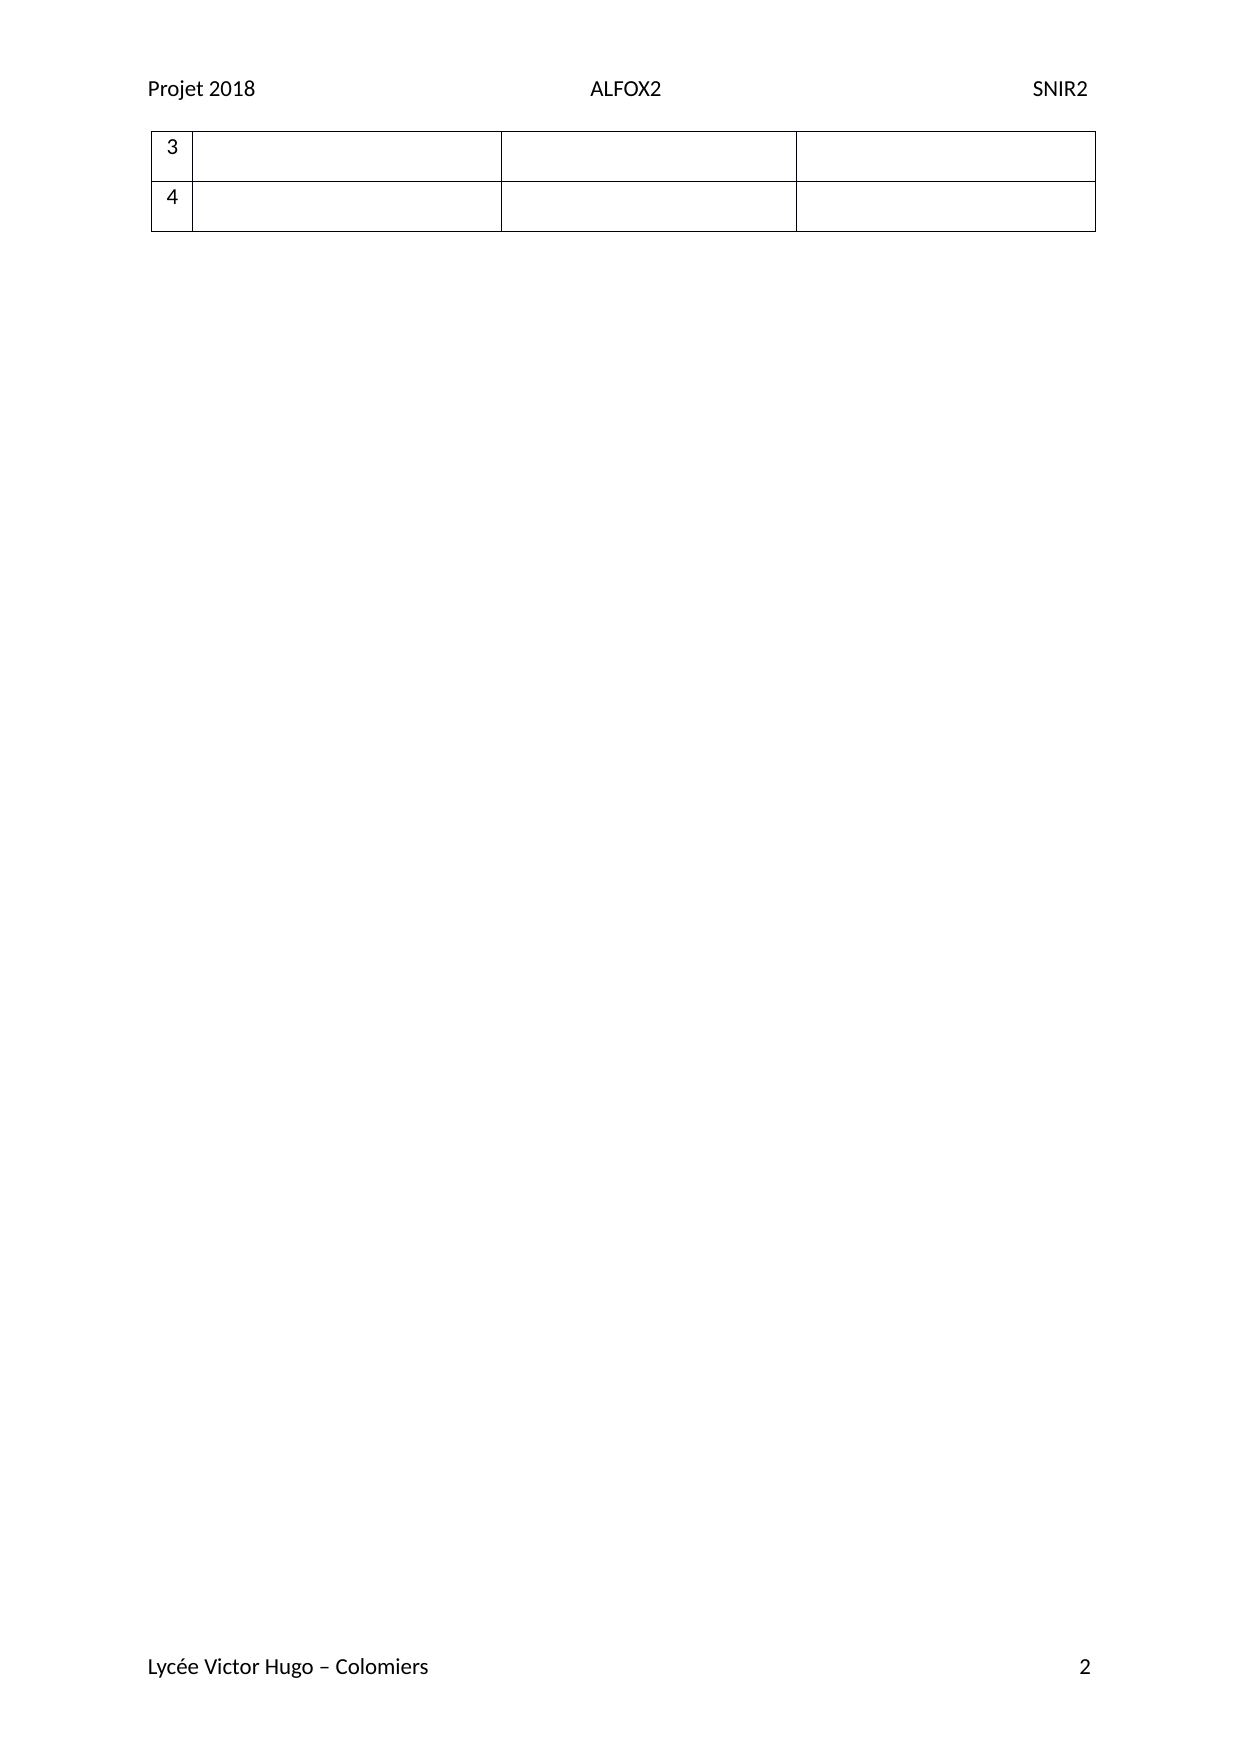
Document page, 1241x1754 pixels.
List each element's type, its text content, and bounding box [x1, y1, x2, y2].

table_cell 3 [152, 132, 192, 181]
table_cell [797, 132, 1095, 181]
table_cell [502, 182, 796, 231]
table_cell [193, 132, 501, 181]
table_cell [502, 132, 796, 181]
table_cell 4 [152, 182, 192, 231]
table_cell [193, 182, 501, 231]
table_cell [797, 182, 1095, 231]
